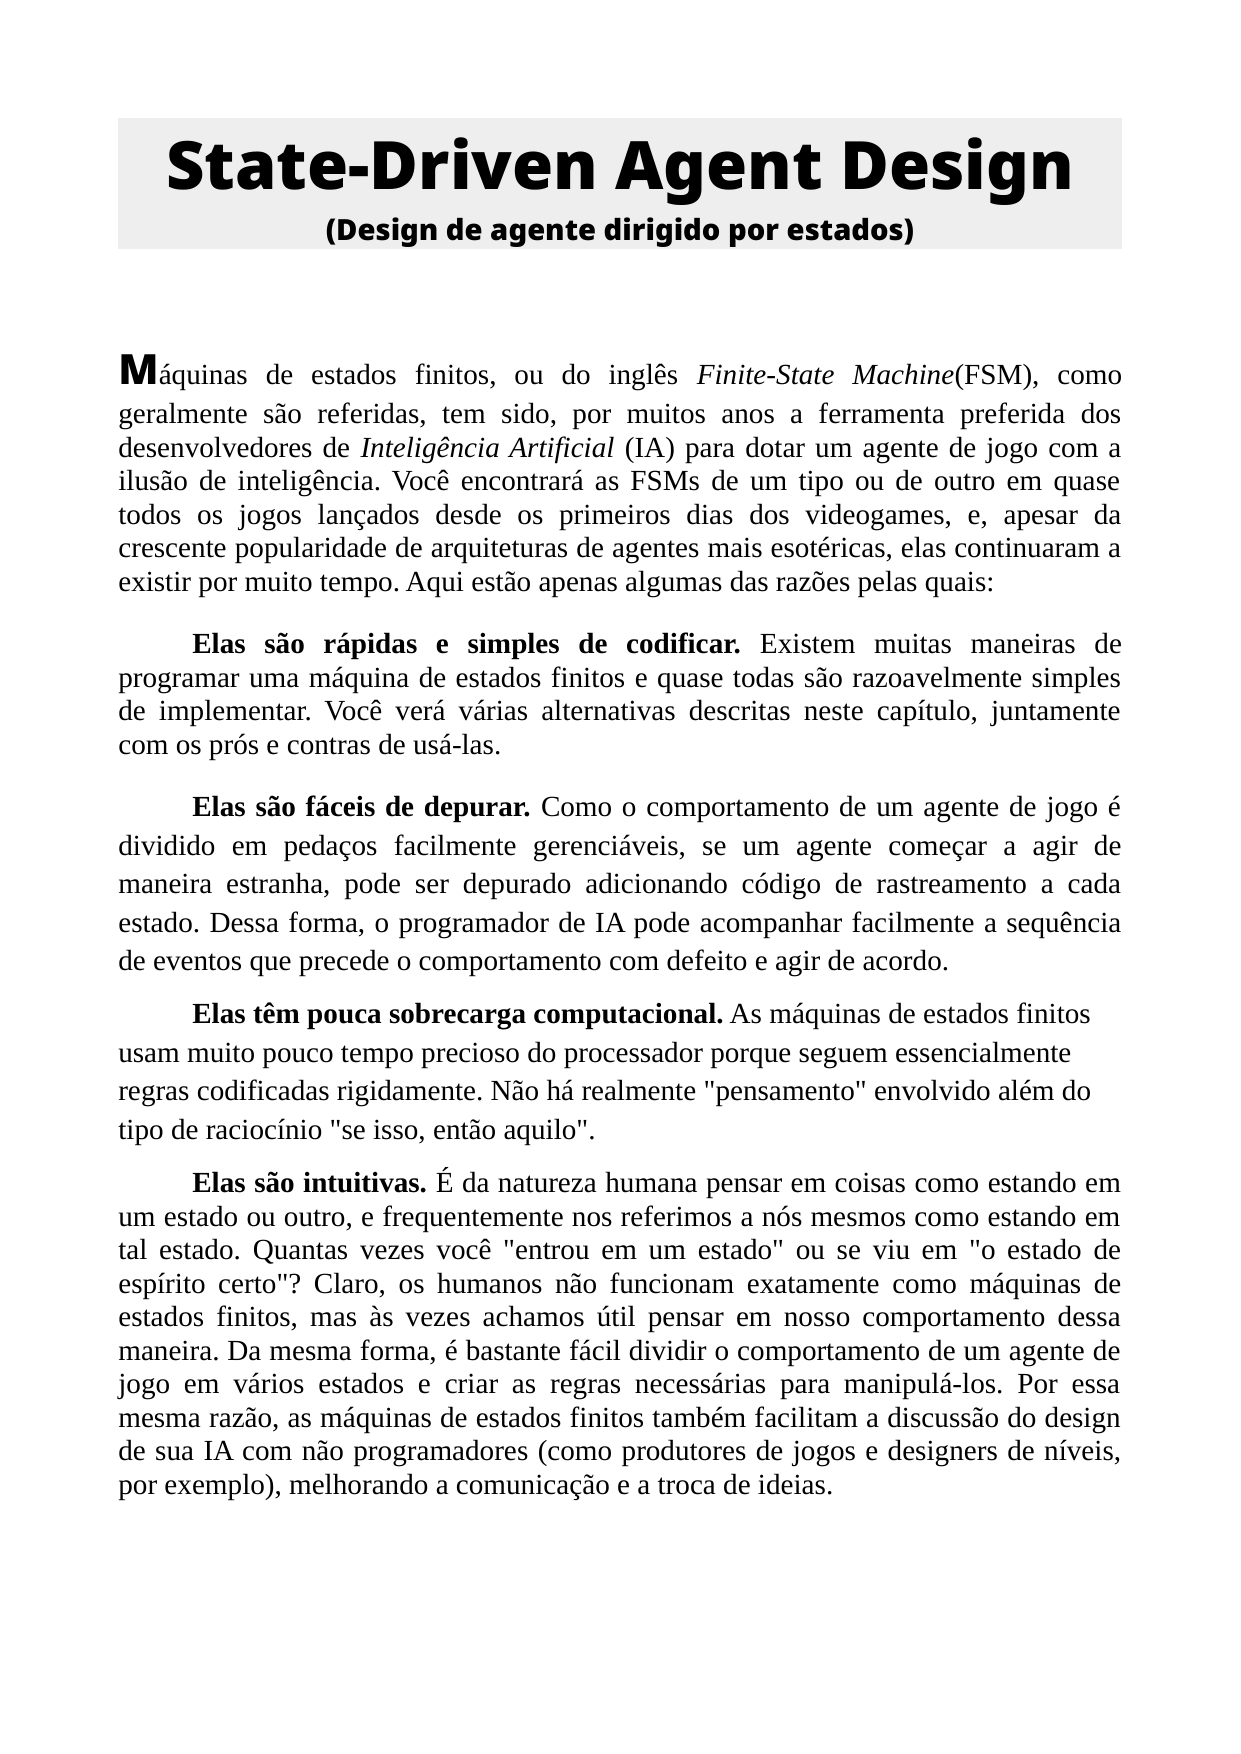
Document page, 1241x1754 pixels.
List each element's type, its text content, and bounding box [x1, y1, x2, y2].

text Elas são intuitivas. É da natureza humana pensar em coisas como estando em um estado ou outro, e frequentemente nos referimos a nós mesmos como estando em tal estado. Quantas vezes você "entrou em um estado" ou se viu em "o estado de espírito certo"? Claro, os humanos não funcionam exatamente como máquinas de estados finitos, mas às vezes achamos útil pensar em nosso comportamento dessa maneira. Da mesma forma, é bastante fácil dividir o comportamento de um agente de jogo em vários estados e criar as regras necessárias para manipulá-los. Por essa mesma razão, as máquinas de estados finitos também facilitam a discussão do design de sua IA com não programadores (como produtores de jogos e designers de níveis, por exemplo), melhorando a comunicação e a troca de ideias. [118, 1165, 1122, 1501]
text Elas têm pouca sobrecarga computacional. As máquinas de estados finitos usam muito pouco tempo precioso do processador porque seguem essencialmente regras codificadas rigidamente. Não há realmente "pensamento" envolvido além do tipo de raciocínio "se isso, então aquilo". [118, 996, 1122, 1146]
text Elas são fáceis de depurar. Como o comportamento de um agente de jogo é dividido em pedaços facilmente gerenciáveis, se um agente começar a agir de maneira estranha, pode ser depurado adicionando código de rastreamento a cada estado. Dessa forma, o programador de IA pode acompanhar facilmente a sequência de eventos que precede o comportamento com defeito e agir de acordo. [118, 789, 1122, 977]
text Máquinas de estados finitos, ou do inglês Finite-State Machine(FSM), como geralmente são referidas, tem sido, por muitos anos a ferramenta preferida dos desenvolvedores de Inteligência Artificial (IA) para dotar um agente de jogo com a ilusão de inteligência. Você encontrará as FSMs de um tipo ou de outro em quase todos os jogos lançados desde os primeiros dias dos videogames, e, apesar da crescente popularidade de arquiteturas de agentes mais esotéricas, elas continuaram a existir por muito tempo. Aqui estão apenas algumas das razões pelas quais: [118, 339, 1122, 597]
text State-Driven Agent Design [118, 118, 1122, 209]
text (Design de agente dirigido por estados) [118, 209, 1122, 249]
text Elas são rápidas e simples de codificar. Existem muitas maneiras de programar uma máquina de estados finitos e quase todas são razoavelmente simples de implementar. Você verá várias alternativas descritas neste capítulo, juntamente com os prós e contras de usá-las. [118, 626, 1122, 760]
